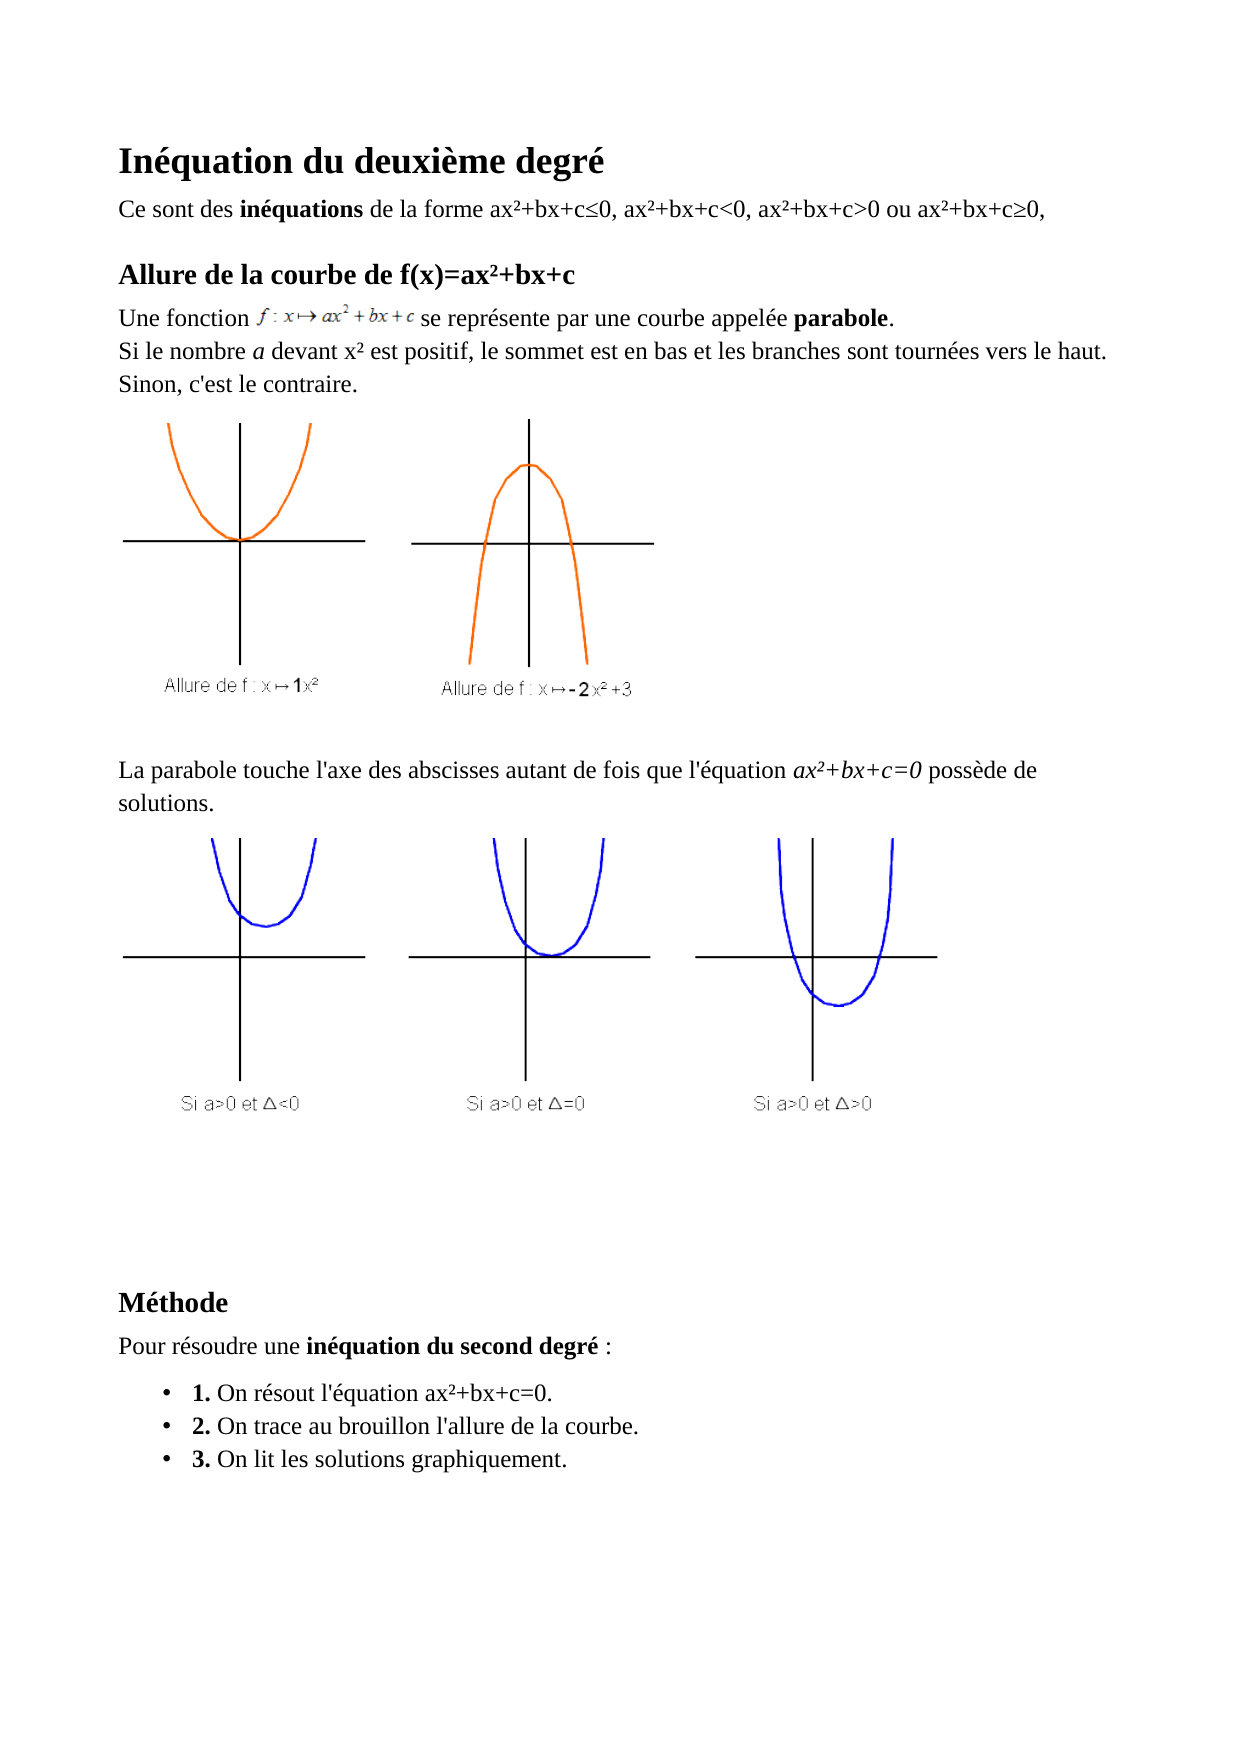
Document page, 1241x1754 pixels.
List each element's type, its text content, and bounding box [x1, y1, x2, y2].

subtitle Allure de la courbe de f(x)=ax²+bx+c [118, 257, 1122, 290]
picture [408, 838, 675, 1118]
picture [695, 838, 962, 1118]
picture [122, 838, 389, 1118]
picture [255, 303, 414, 327]
table_header [118, 836, 394, 1120]
picture [122, 423, 389, 702]
subtitle Inéquation du deuxième degré [118, 139, 1122, 182]
text Ce sont des inéquations de la forme ax²+bx+c≤0, ax²+bx+c<0, ax²+bx+c>0 ou ax²+bx+c≥0, [118, 194, 1122, 223]
text La parabole touche l'axe des abscisses autant de fois que l'équation ax²+bx+c=0 possède de solutions. [118, 755, 1122, 817]
picture [410, 419, 658, 705]
table_header [404, 836, 679, 1120]
table_header [394, 836, 404, 1120]
table_header [118, 416, 394, 708]
table_header [679, 836, 689, 1120]
text Une fonction se représente par une courbe appelée parabole. Si le nombre a devant x² est positif, le sommet est en bas et les branches sont tournées vers le haut. Sinon, c'est le contraire. [118, 303, 1122, 398]
list 3. On lit les solutions graphiquement. [162, 1444, 1122, 1473]
subtitle Méthode [118, 1285, 1122, 1318]
text Pour résoudre une inéquation du second degré : [118, 1331, 1122, 1359]
list 2. On trace au brouillon l'allure de la courbe. [162, 1411, 1122, 1440]
table_header [394, 416, 404, 708]
table_header [689, 836, 967, 1120]
table_header [404, 416, 663, 708]
list 1. On résout l'équation ax²+bx+c=0. [162, 1378, 1122, 1407]
